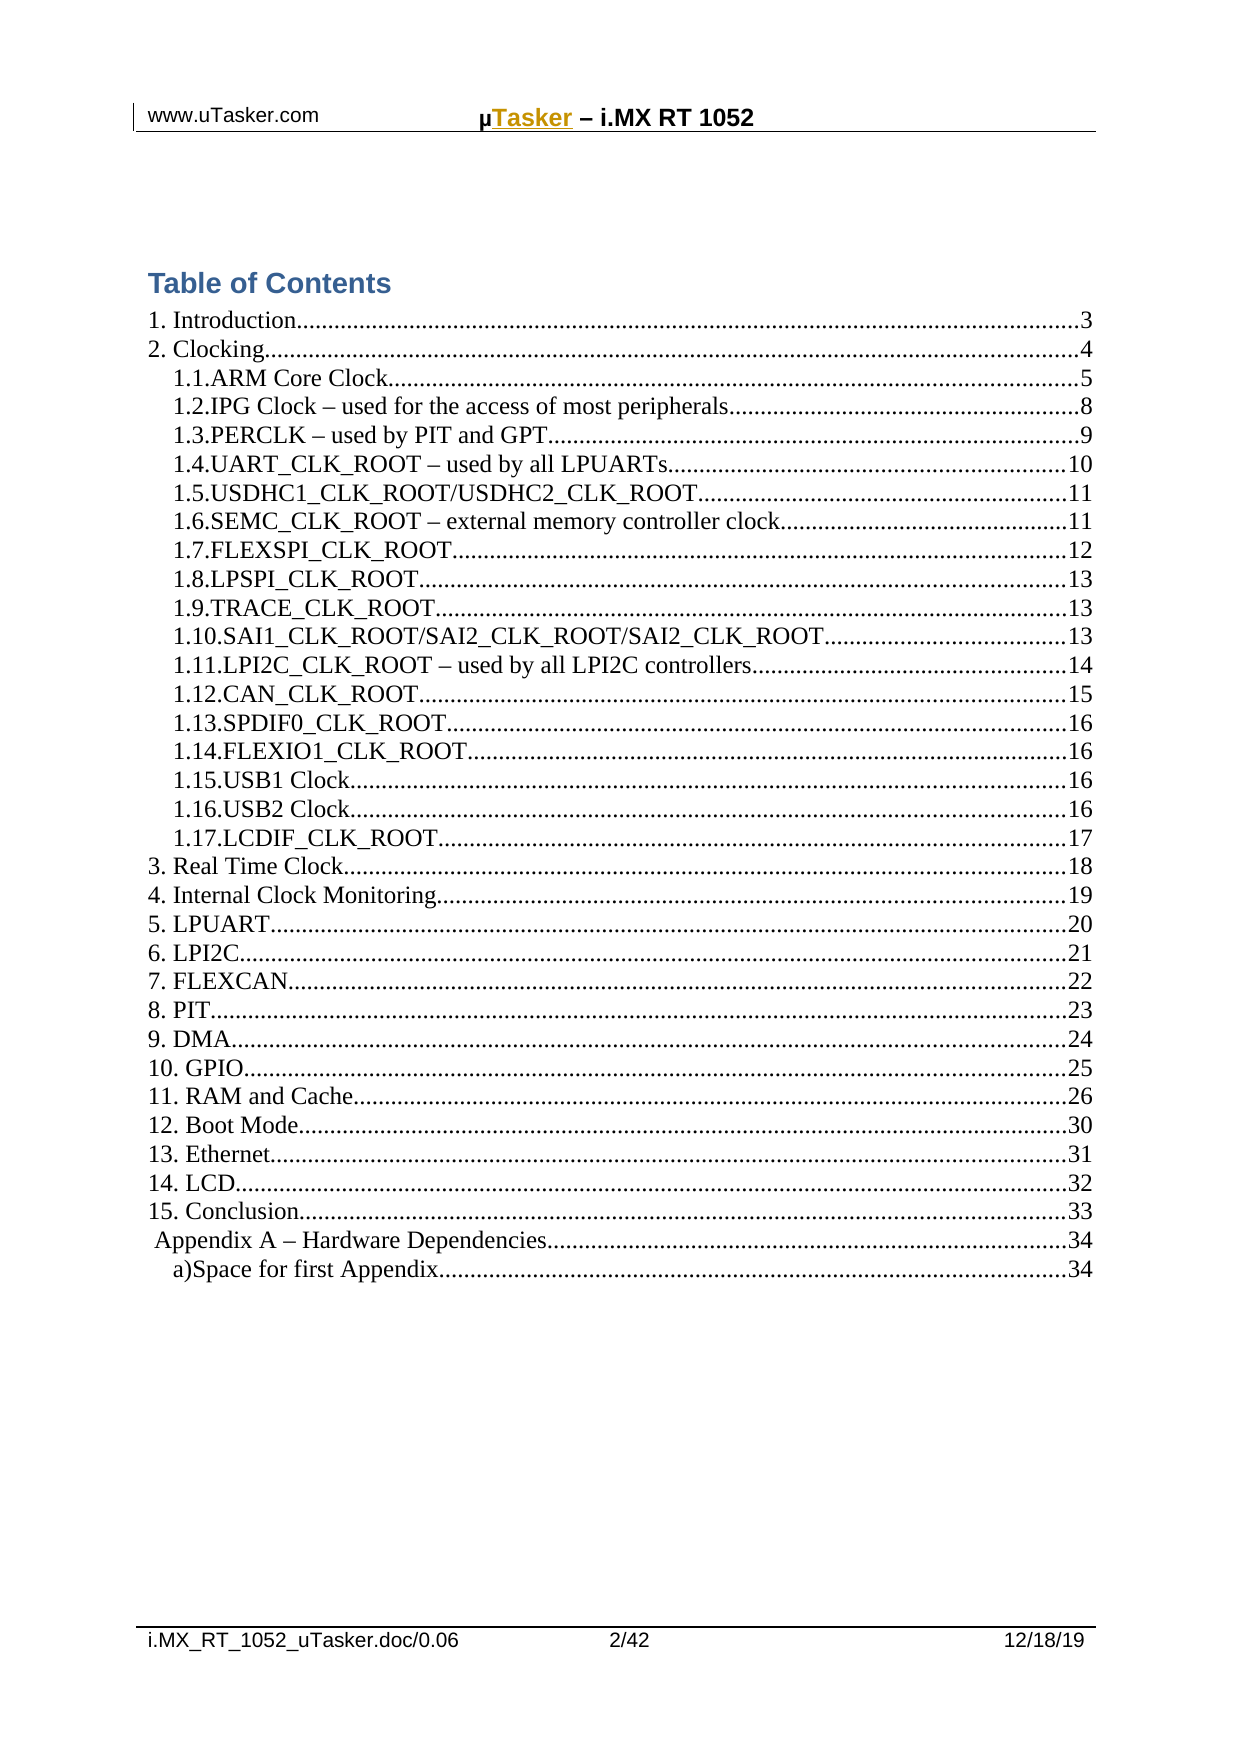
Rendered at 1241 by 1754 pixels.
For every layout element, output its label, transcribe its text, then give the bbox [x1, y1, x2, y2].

text 10. GPIO 25 [148, 1053, 1093, 1081]
text 1.2.IPG Clock – used for the access of most peripherals 8 [173, 391, 1093, 420]
text 4. Internal Clock Monitoring 19 [148, 880, 1093, 909]
text 1.4.UART_CLK_ROOT – used by all LPUARTs 10 [173, 449, 1093, 478]
text 13. Ethernet 31 [148, 1139, 1093, 1168]
text 3. Real Time Clock 18 [148, 851, 1093, 880]
text 8. PIT 23 [148, 995, 1093, 1024]
text 1.3.PERCLK – used by PIT and GPT 9 [173, 420, 1093, 449]
text 7. FLEXCAN 22 [148, 966, 1093, 995]
text 2. Clocking 4 [148, 334, 1093, 363]
text 1.10.SAI1_CLK_ROOT/SAI2_CLK_ROOT/SAI2_CLK_ROOT 13 [173, 621, 1093, 650]
text 12. Boot Mode 30 [148, 1110, 1093, 1139]
text 5. LPUART 20 [148, 909, 1093, 938]
text Appendix A – Hardware Dependencies 34 [148, 1225, 1093, 1254]
text 1.9.TRACE_CLK_ROOT 13 [173, 593, 1093, 621]
text 1.15.USB1 Clock 16 [173, 765, 1093, 794]
text 1.11.LPI2C_CLK_ROOT – used by all LPI2C controllers 14 [173, 650, 1093, 679]
text 1.17.LCDIF_CLK_ROOT 17 [173, 823, 1093, 851]
text 1.7.FLEXSPI_CLK_ROOT 12 [173, 535, 1093, 564]
text 1.13.SPDIF0_CLK_ROOT 16 [173, 708, 1093, 736]
text 1.1.ARM Core Clock 5 [173, 363, 1093, 391]
text a)Space for first Appendix 34 [173, 1254, 1093, 1283]
text 1. Introduction 3 [148, 305, 1093, 334]
text 15. Conclusion 33 [148, 1196, 1093, 1225]
text 1.8.LPSPI_CLK_ROOT 13 [173, 564, 1093, 593]
text 1.5.USDHC1_CLK_ROOT/USDHC2_CLK_ROOT 11 [173, 478, 1093, 506]
text 14. LCD 32 [148, 1168, 1093, 1196]
text Table of Contents [148, 267, 1093, 300]
text 1.12.CAN_CLK_ROOT 15 [173, 679, 1093, 708]
text 9. DMA 24 [148, 1024, 1093, 1053]
text 1.16.USB2 Clock 16 [173, 794, 1093, 823]
text 1.14.FLEXIO1_CLK_ROOT 16 [173, 736, 1093, 765]
text 6. LPI2C 21 [148, 938, 1093, 966]
text 1.6.SEMC_CLK_ROOT – external memory controller clock 11 [173, 506, 1093, 535]
text 11. RAM and Cache 26 [148, 1081, 1093, 1110]
